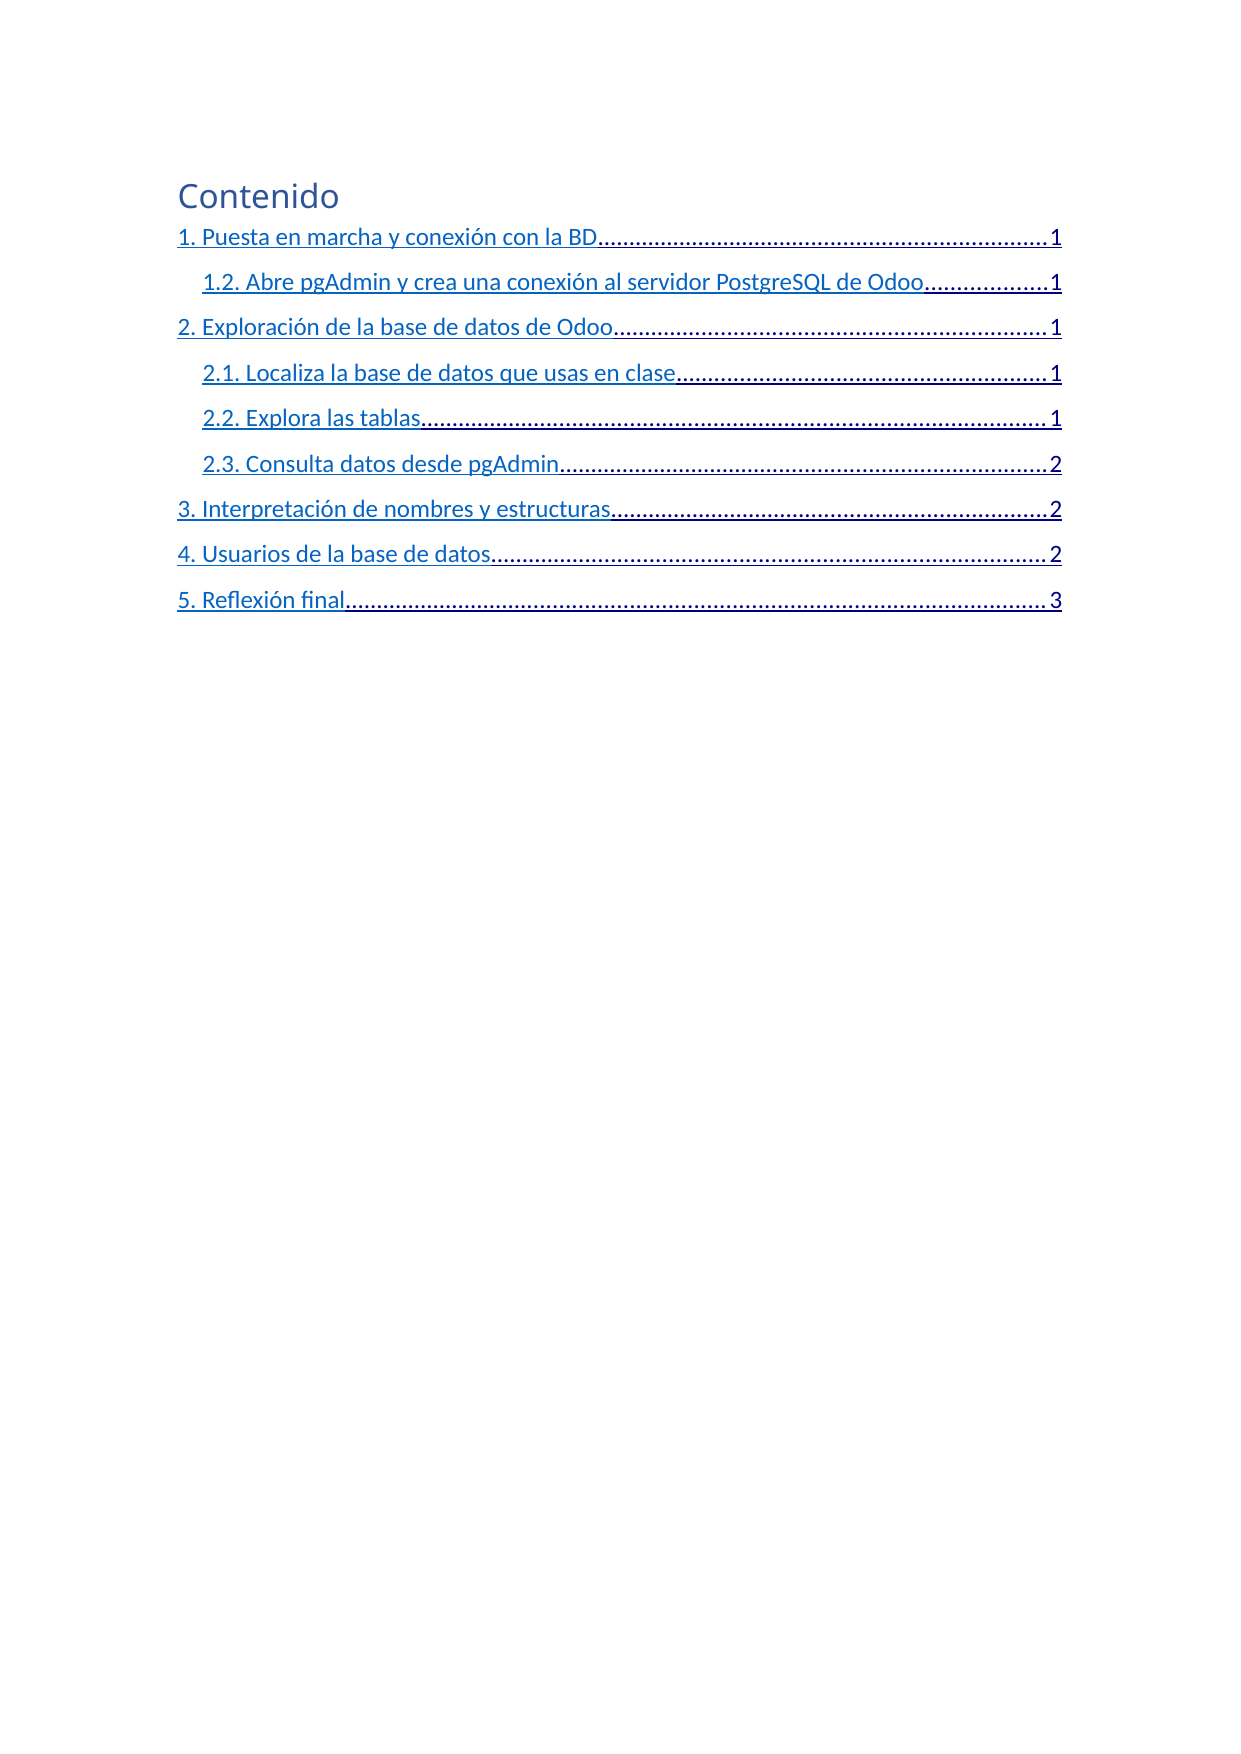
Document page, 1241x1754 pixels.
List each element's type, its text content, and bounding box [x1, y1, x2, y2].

text Contenido [177, 173, 1063, 218]
text 2.3. Consulta datos desde pgAdmin 2 [202, 448, 1063, 478]
text 3. Interpretación de nombres y estructuras 2 [177, 493, 1063, 524]
text 2.2. Explora las tablas 1 [202, 402, 1063, 433]
text 2. Exploración de la base de datos de Odoo 1 [177, 312, 1063, 342]
text 1. Puesta en marcha y conexión con la BD 1 [177, 221, 1063, 251]
text 1.2. Abre pgAdmin y crea una conexión al servidor PostgreSQL de Odoo 1 [202, 266, 1063, 297]
text 5. Reflexión final 3 [177, 584, 1063, 614]
text 4. Usuarios de la base de datos 2 [177, 539, 1063, 569]
text 2.1. Localiza la base de datos que usas en clase 1 [202, 357, 1063, 387]
